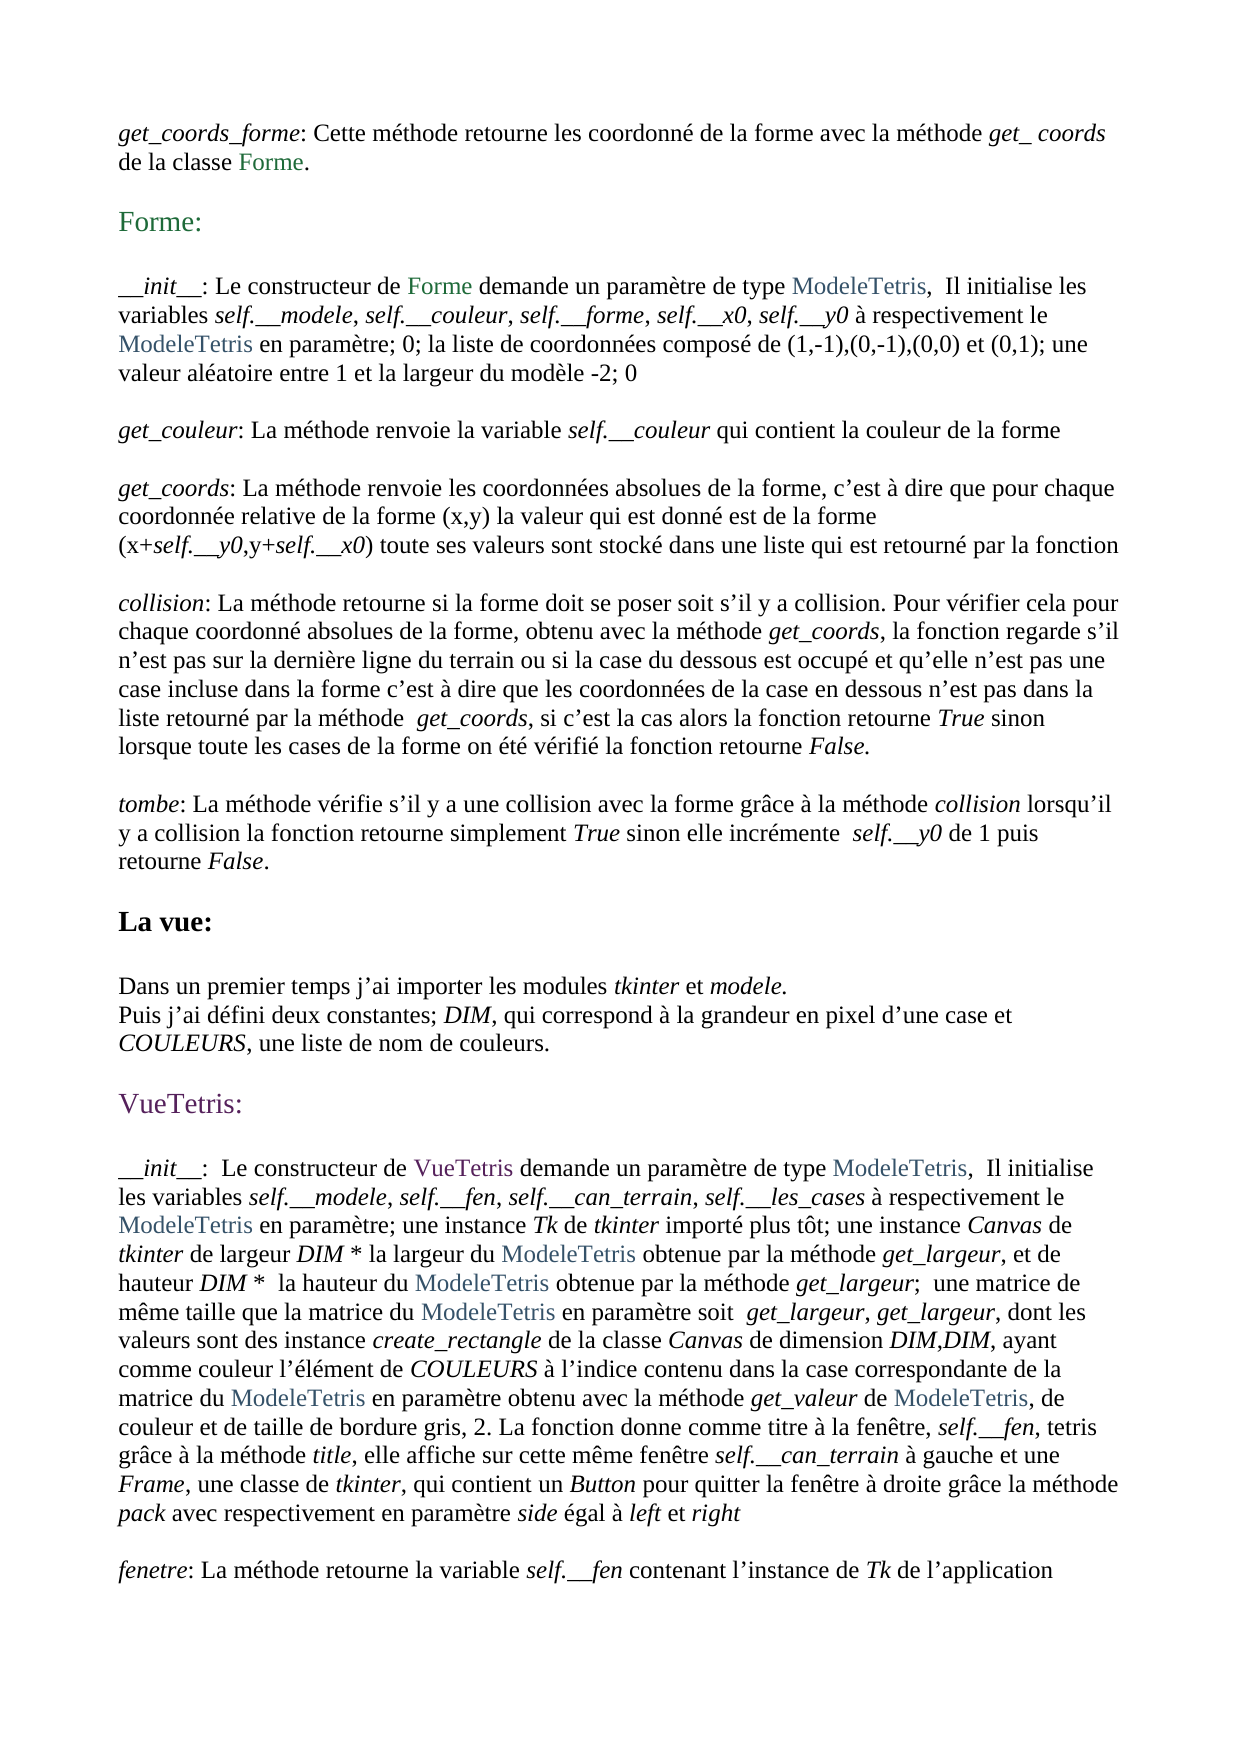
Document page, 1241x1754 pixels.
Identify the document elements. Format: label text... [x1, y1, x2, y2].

text get_coords_forme: Cette méthode retourne les coordonné de la forme avec la méthode get_ coords de la classe Forme. [118, 118, 1122, 176]
text collision: La méthode retourne si la forme doit se poser soit s’il y a collision. Pour vérifier cela pour chaque coordonné absolues de la forme, obtenu avec la méthode get_coords, la fonction regarde s’il n’est pas sur la dernière ligne du terrain ou si la case du dessous est occupé et qu’elle n’est pas une case incluse dans la forme c’est à dire que les coordonnées de la case en dessous n’est pas dans la liste retourné par la méthode get_coords, si c’est la cas alors la fonction retourne True sinon lorsque toute les cases de la forme on été vérifié la fonction retourne False. [118, 588, 1122, 760]
text get_coords: La méthode renvoie les coordonnées absolues de la forme, c’est à dire que pour chaque coordonnée relative de la forme (x,y) la valeur qui est donné est de la forme (x+self.__y0,y+self.__x0) toute ses valeurs sont stocké dans une liste qui est retourné par la fonction [118, 473, 1122, 559]
text get_couleur: La méthode renvoie la variable self.__couleur qui contient la couleur de la forme [118, 415, 1122, 444]
text fenetre: La méthode retourne la variable self.__fen contenant l’instance de Tk de l’application [118, 1556, 1122, 1584]
text tombe: La méthode vérifie s’il y a une collision avec la forme grâce à la méthode collision lorsqu’il y a collision la fonction retourne simplement True sinon elle incrémente self.__y0 de 1 puis retourne False. [118, 789, 1122, 875]
text La vue: [118, 904, 1122, 937]
text VueTetris: [118, 1086, 1122, 1119]
text Puis j’ai défini deux constantes; DIM, qui correspond à la grandeur en pixel d’une case et COULEURS, une liste de nom de couleurs. [118, 1000, 1122, 1057]
text __init__: Le constructeur de VueTetris demande un paramètre de type ModeleTetris, Il initialise les variables self.__modele, self.__fen, self.__can_terrain, self.__les_cases à respectivement le ModeleTetris en paramètre; une instance Tk de tkinter importé plus tôt; une instance Canvas de tkinter de largeur DIM * la largeur du ModeleTetris obtenue par la méthode get_largeur, et de hauteur DIM * la hauteur du ModeleTetris obtenue par la méthode get_largeur; une matrice de même taille que la matrice du ModeleTetris en paramètre soit get_largeur, get_largeur, dont les valeurs sont des instance create_rectangle de la classe Canvas de dimension DIM,DIM, ayant comme couleur l’élément de COULEURS à l’indice contenu dans la case correspondante de la matrice du ModeleTetris en paramètre obtenu avec la méthode get_valeur de ModeleTetris, de couleur et de taille de bordure gris, 2. La fonction donne comme titre à la fenêtre, self.__fen, tetris grâce à la méthode title, elle affiche sur cette même fenêtre self.__can_terrain à gauche et une Frame, une classe de tkinter, qui contient un Button pour quitter la fenêtre à droite grâce la méthode pack avec respectivement en paramètre side égal à left et right [118, 1153, 1122, 1527]
text Dans un premier temps j’ai importer les modules tkinter et modele. [118, 971, 1122, 1000]
text __init__: Le constructeur de Forme demande un paramètre de type ModeleTetris, Il initialise les variables self.__modele, self.__couleur, self.__forme, self.__x0, self.__y0 à respectivement le ModeleTetris en paramètre; 0; la liste de coordonnées composé de (1,-1),(0,-1),(0,0) et (0,1); une valeur aléatoire entre 1 et la largeur du modèle -2; 0 [118, 271, 1122, 386]
text Forme: [118, 204, 1122, 238]
